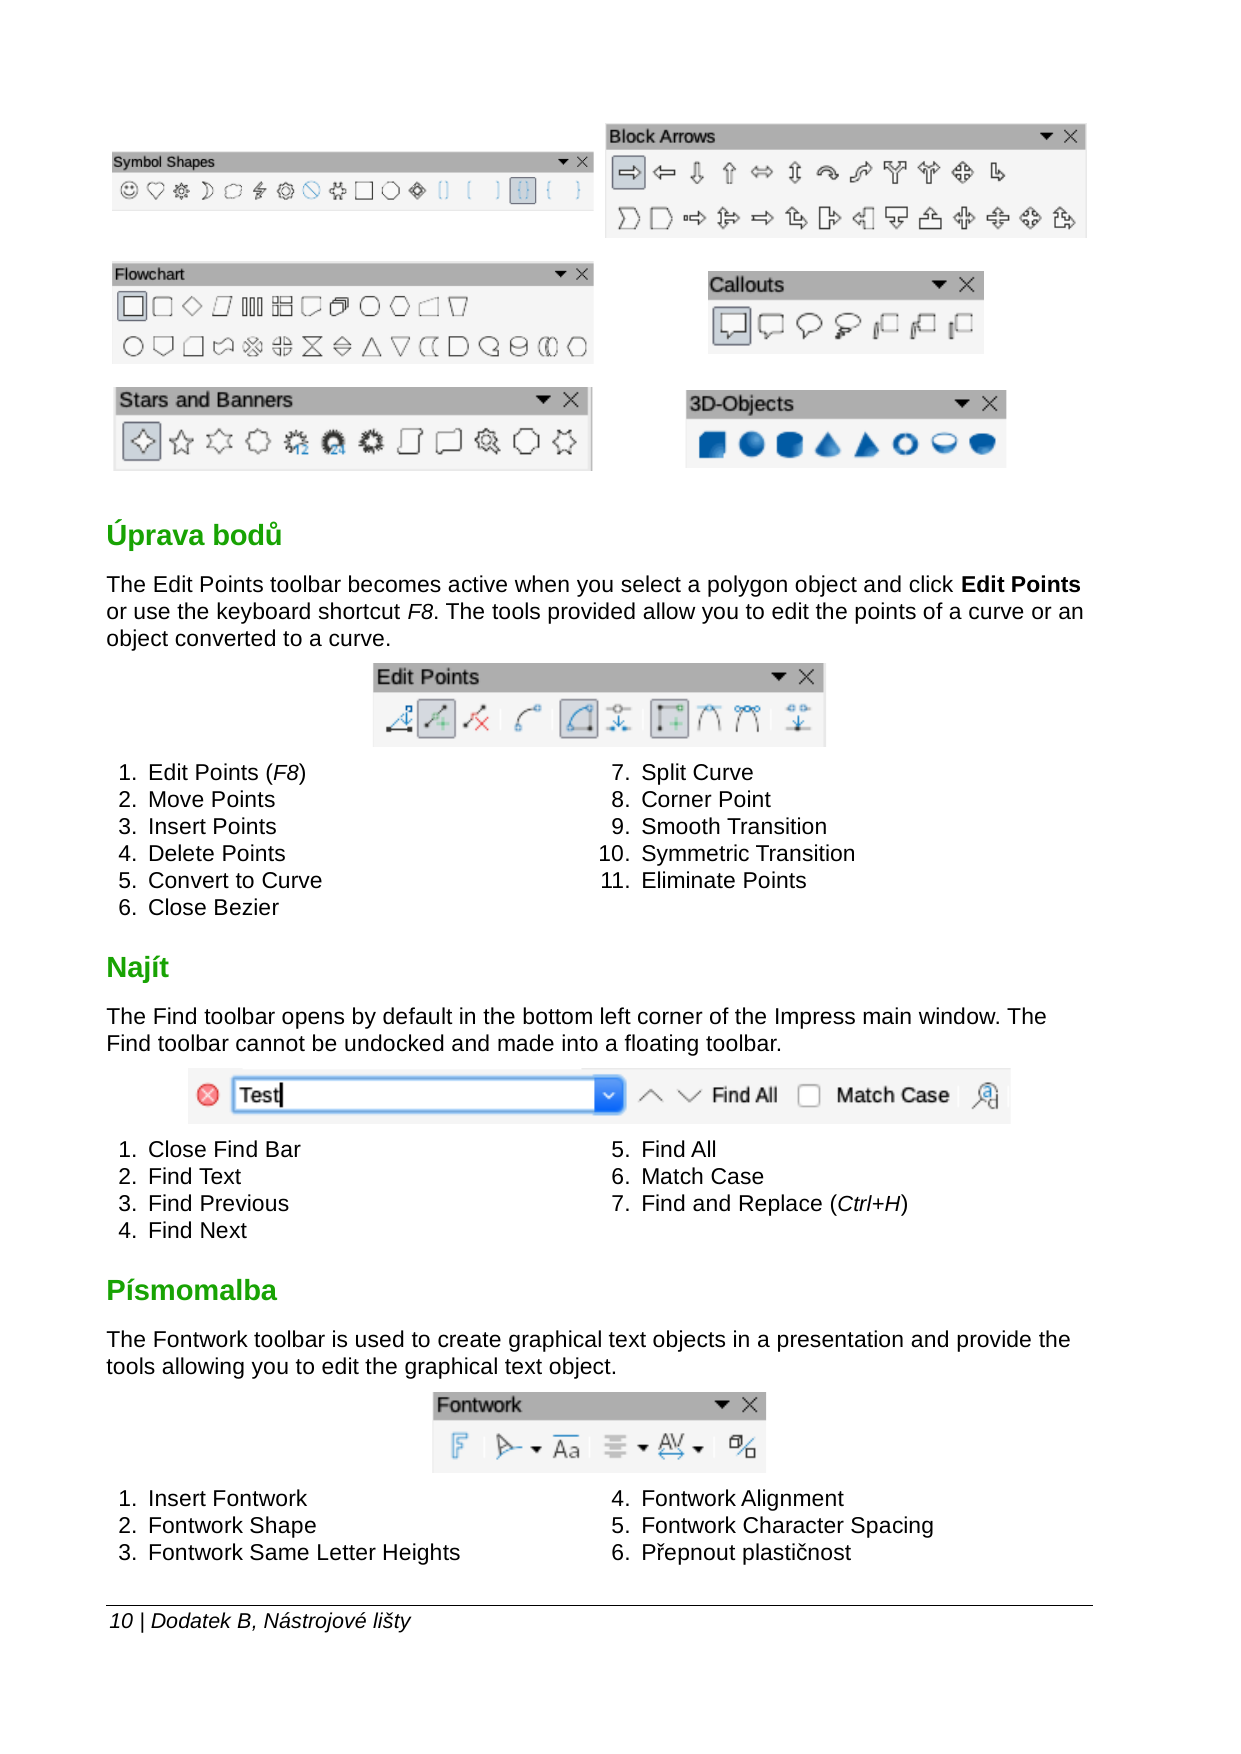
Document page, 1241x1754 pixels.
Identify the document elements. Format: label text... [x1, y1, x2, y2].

table_cell [106, 381, 599, 489]
list Close Find Bar [137, 1136, 599, 1163]
picture [708, 271, 984, 354]
picture [188, 1068, 1011, 1124]
picture [372, 663, 827, 747]
list Edit Points (F8) [137, 758, 599, 785]
picture [685, 390, 1007, 468]
list Symmetric Transition [631, 839, 1093, 866]
text The Fontwork toolbar is used to create graphical text objects in a presentation and provide the tools allowing you to edit the graphical text object. [106, 1325, 1093, 1379]
list Match Case [631, 1163, 1093, 1190]
picture [605, 123, 1087, 238]
list Find All [631, 1136, 1093, 1163]
table_cell [599, 118, 1093, 256]
list Fontwork Character Spacing [631, 1512, 1093, 1539]
list Delete Points [137, 839, 599, 866]
list The Edit Points toolbar becomes active when you select a polygon object and click Edit Points or use the keyboard shortcut F8. The tools provided allow you to edit the points of a curve or an object converted to a curve. [106, 570, 1093, 651]
list Move Points [137, 785, 599, 812]
picture [112, 151, 594, 211]
list Find Next [137, 1217, 599, 1244]
list Close Bezier [137, 893, 599, 921]
table_cell [599, 381, 1093, 489]
list Find Previous [137, 1190, 599, 1217]
subtitle Písmomalba [106, 1273, 1093, 1307]
picture [113, 387, 593, 471]
list Přepnout plastičnost [631, 1539, 1093, 1566]
list Insert Fontwork [137, 1484, 599, 1512]
table_cell [106, 118, 599, 256]
table_cell [599, 256, 1093, 381]
picture [112, 261, 594, 364]
list Insert Points [137, 812, 599, 839]
list Fontwork Alignment [631, 1484, 1093, 1512]
list Smooth Transition [631, 812, 1093, 839]
list Corner Point [631, 785, 1093, 812]
list Convert to Curve [137, 866, 599, 893]
list Split Curve [631, 758, 1093, 785]
table_cell [106, 256, 599, 381]
subtitle Najít [106, 950, 1093, 983]
list Find and Replace (Ctrl+H) [631, 1190, 1093, 1217]
picture [432, 1392, 767, 1473]
subtitle Úprava bodů [106, 518, 1093, 551]
text The Find toolbar opens by default in the bottom left corner of the Impress main window. The Find toolbar cannot be undocked and made into a floating toolbar. [106, 1002, 1093, 1056]
list Find Text [137, 1163, 599, 1190]
list Fontwork Same Letter Heights [137, 1539, 599, 1566]
list Eliminate Points [631, 866, 1093, 893]
list Fontwork Shape [137, 1512, 599, 1539]
